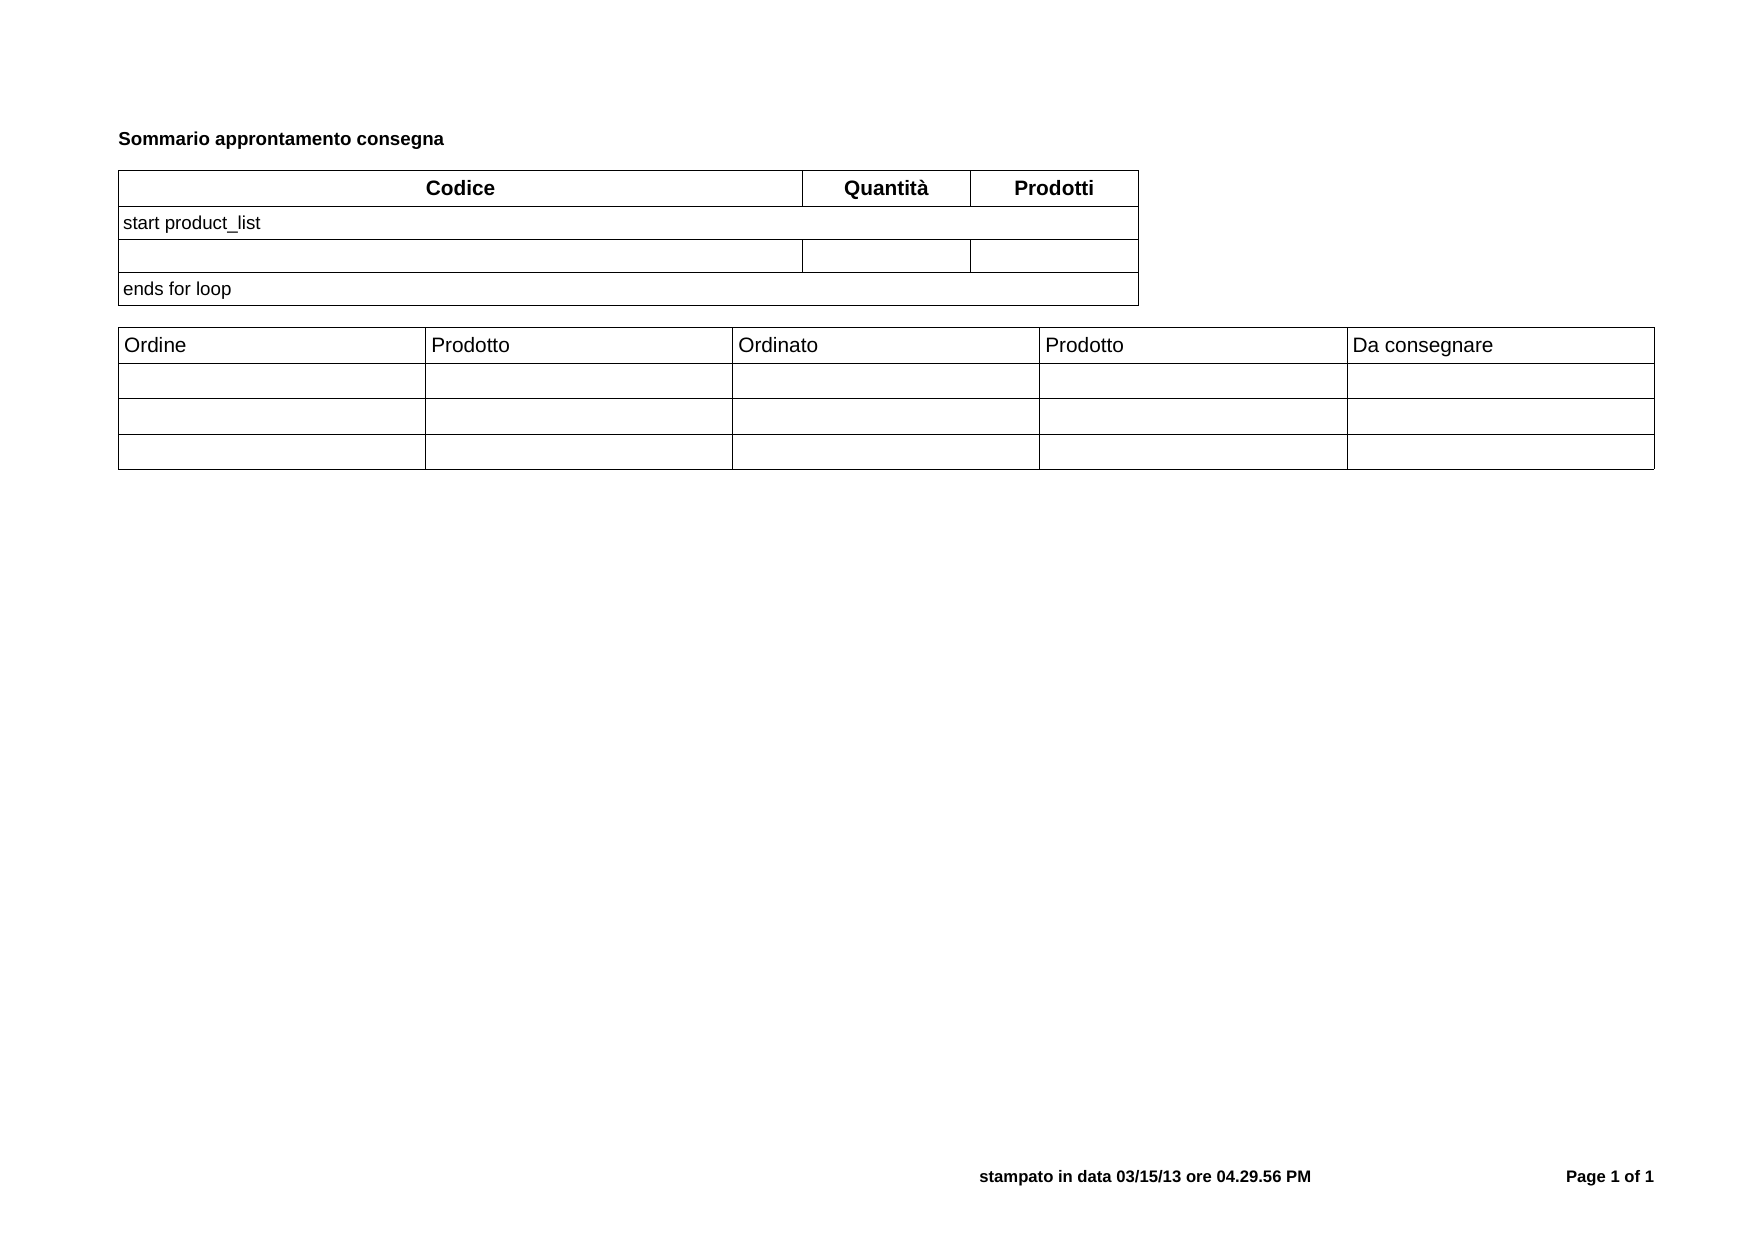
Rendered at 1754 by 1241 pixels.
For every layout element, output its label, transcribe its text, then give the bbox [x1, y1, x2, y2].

table_cell [1348, 364, 1654, 398]
table_cell [733, 364, 1039, 398]
table_cell [119, 435, 425, 469]
table_cell [1348, 399, 1654, 433]
table_header Prodotto [1040, 328, 1347, 362]
table_cell [1040, 364, 1347, 398]
table_cell [426, 399, 732, 433]
table_cell ends for loop [119, 273, 1138, 305]
table_cell [803, 240, 970, 272]
table_cell <item[0] or 'non trovato'> [119, 399, 425, 433]
text Sommario approntamento consegna [118, 127, 1654, 149]
table_cell [971, 240, 1138, 272]
table_cell [1348, 435, 1654, 469]
table_header Ordinato [733, 328, 1039, 362]
table_header Codice [119, 171, 802, 206]
table_header Prodotti [971, 171, 1138, 206]
table_cell start product_list [119, 207, 1138, 239]
text <setLang('it_IT')> [118, 108, 1654, 127]
table_header Prodotto [426, 328, 732, 362]
table_header Ordine [119, 328, 425, 362]
table_cell [733, 435, 1039, 469]
table_cell [426, 364, 732, 398]
table_cell [426, 435, 732, 469]
table_cell [1040, 399, 1347, 433]
table_cell [119, 364, 425, 398]
table_cell [1040, 435, 1347, 469]
table_cell [119, 240, 802, 272]
table_cell [733, 399, 1039, 433]
table_header Quantità [803, 171, 970, 206]
table_header Da consegnare [1348, 328, 1654, 362]
